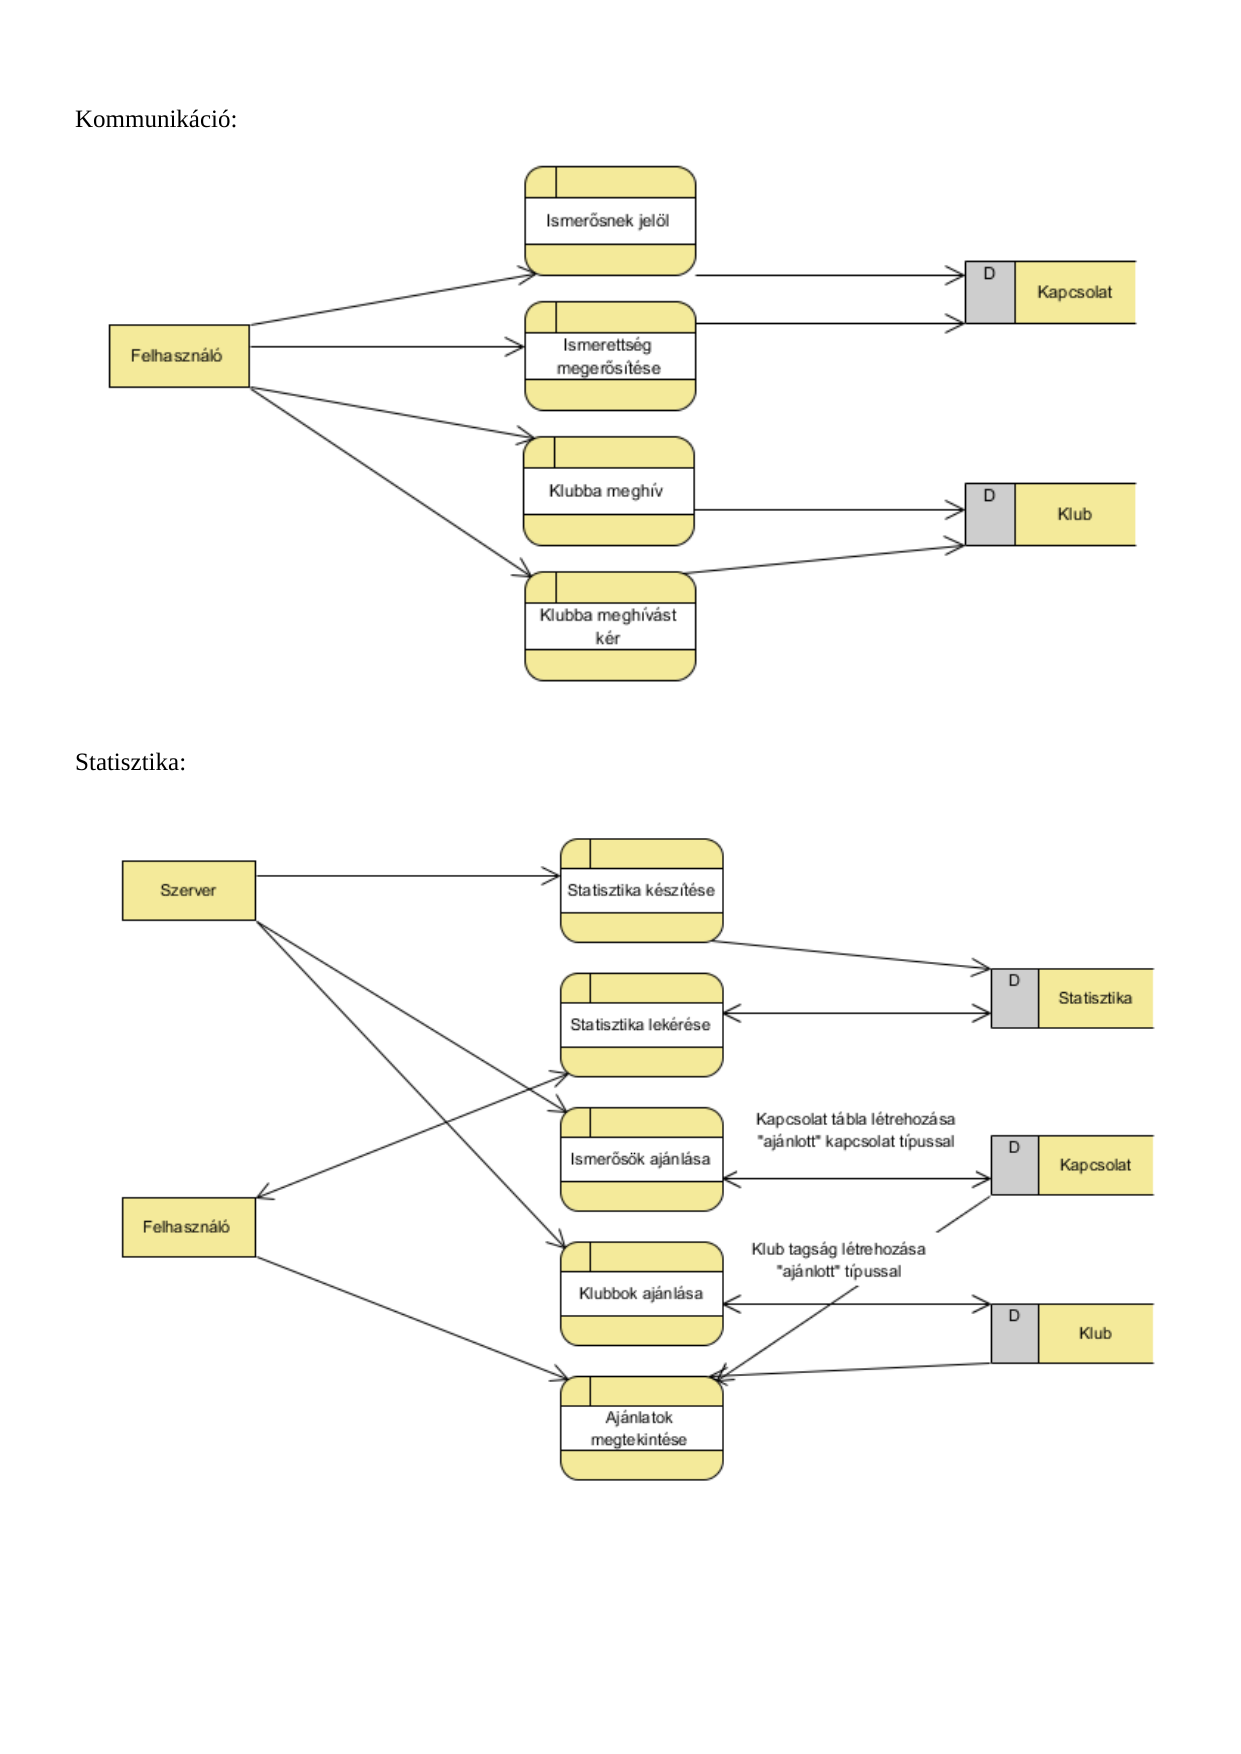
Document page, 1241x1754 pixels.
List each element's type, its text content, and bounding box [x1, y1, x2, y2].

list Statisztika: [75, 747, 1165, 776]
picture [75, 776, 1164, 1503]
picture [75, 132, 1164, 719]
list Kommunikáció: [75, 104, 1165, 132]
